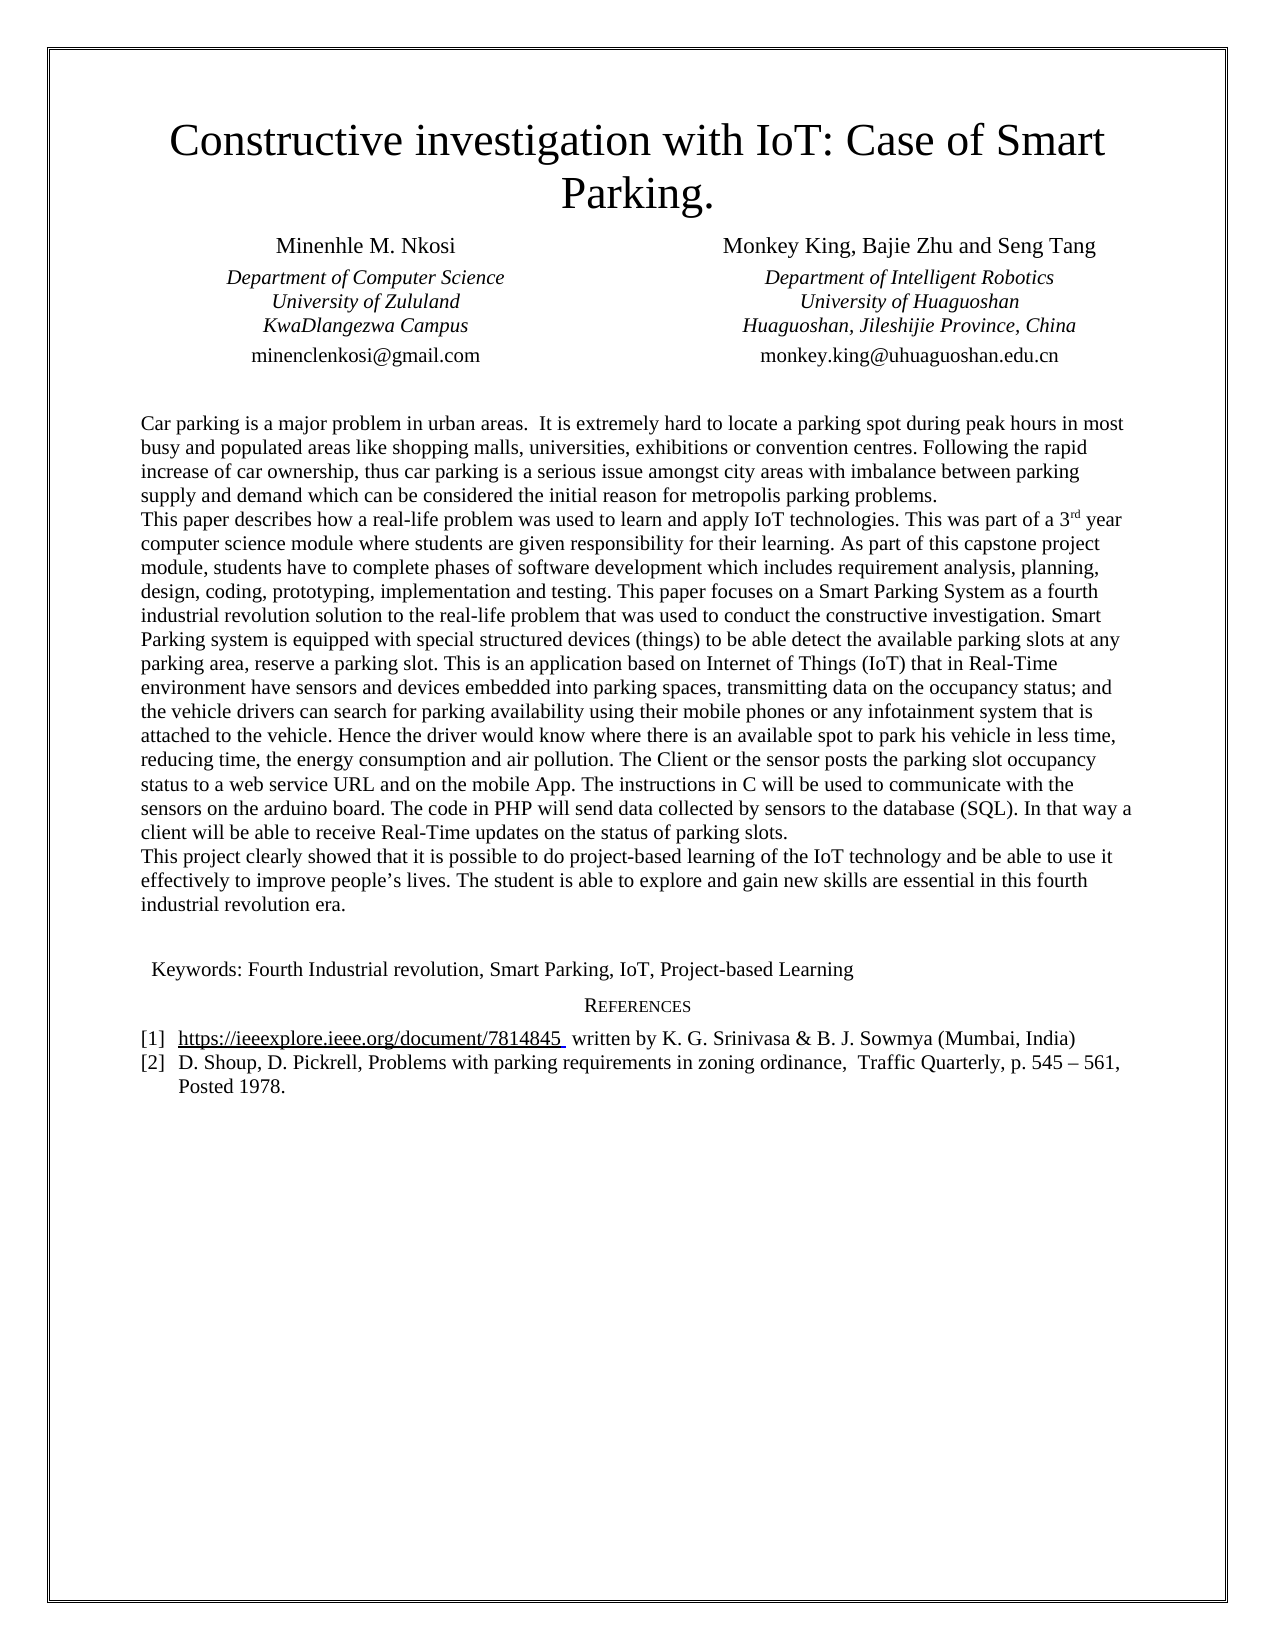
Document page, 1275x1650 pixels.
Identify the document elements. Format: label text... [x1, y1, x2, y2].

table_header Monkey King, Bajie Zhu and Seng Tang [638, 232, 1181, 265]
text Car parking is a major problem in urban areas. It is extremely hard to locate a parking spot during peak hours in most busy and populated areas like shopping malls, universities, exhibitions or convention centres. Following the rapid increase of car ownership, thus car parking is a serious issue amongst city areas with imbalance between parking supply and demand which can be considered the initial reason for metropolis parking problems. [141, 411, 1134, 507]
list D. Shoup, D. Pickrell, Problems with parking requirements in zoning ordinance, Traffic Quarterly, p. 545 – 561, Posted 1978. [141, 1049, 1134, 1098]
text This project clearly showed that it is possible to do project-based learning of the IoT technology and be able to use it effectively to improve people’s lives. The student is able to explore and gain new skills are essential in this fourth industrial revolution era. [141, 844, 1134, 916]
table_cell University of Zululand [94, 289, 637, 313]
table_cell minenclenkosi@gmail.com [94, 337, 637, 367]
table_cell Department of Computer Science [94, 265, 637, 289]
table_cell University of Huaguoshan [638, 289, 1181, 313]
table_header Minenhle M. Nkosi [94, 232, 637, 265]
table_cell Department of Intelligent Robotics [638, 265, 1181, 289]
table_cell Huaguoshan, Jileshijie Province, China [638, 313, 1181, 337]
text Constructive investigation with IoT: Case of Smart Parking. [94, 112, 1181, 218]
list https://ieeexplore.ieee.org/document/7814845 written by K. G. Srinivasa & B. J. Sowmya (Mumbai, India) [141, 1026, 1134, 1049]
table_cell KwaDlangezwa Campus [94, 313, 637, 337]
text References [141, 993, 1134, 1017]
text This paper describes how a real-life problem was used to learn and apply IoT technologies. This was part of a 3rd year computer science module where students are given responsibility for their learning. As part of this capstone project module, students have to complete phases of software development which includes requirement analysis, planning, design, coding, prototyping, implementation and testing. This paper focuses on a Smart Parking System as a fourth industrial revolution solution to the real-life problem that was used to conduct the constructive investigation. Smart Parking system is equipped with special structured devices (things) to be able detect the available parking slots at any parking area, reserve a parking slot. This is an application based on Internet of Things (IoT) that in Real-Time environment have sensors and devices embedded into parking spaces, transmitting data on the occupancy status; and the vehicle drivers can search for parking availability using their mobile phones or any infotainment system that is attached to the vehicle. Hence the driver would know where there is an available spot to park his vehicle in less time, reducing time, the energy consumption and air pollution. The Client or the sensor posts the parking slot occupancy status to a web service URL and on the mobile App. The instructions in C will be used to communicate with the sensors on the arduino board. The code in PHP will send data collected by sensors to the database (SQL). In that way a client will be able to receive Real-Time updates on the status of parking slots. [141, 507, 1134, 844]
table_cell monkey.king@uhuaguoshan.edu.cn [638, 337, 1181, 367]
text Keywords: Fourth Industrial revolution, Smart Parking, IoT, Project-based Learning [141, 957, 1134, 981]
